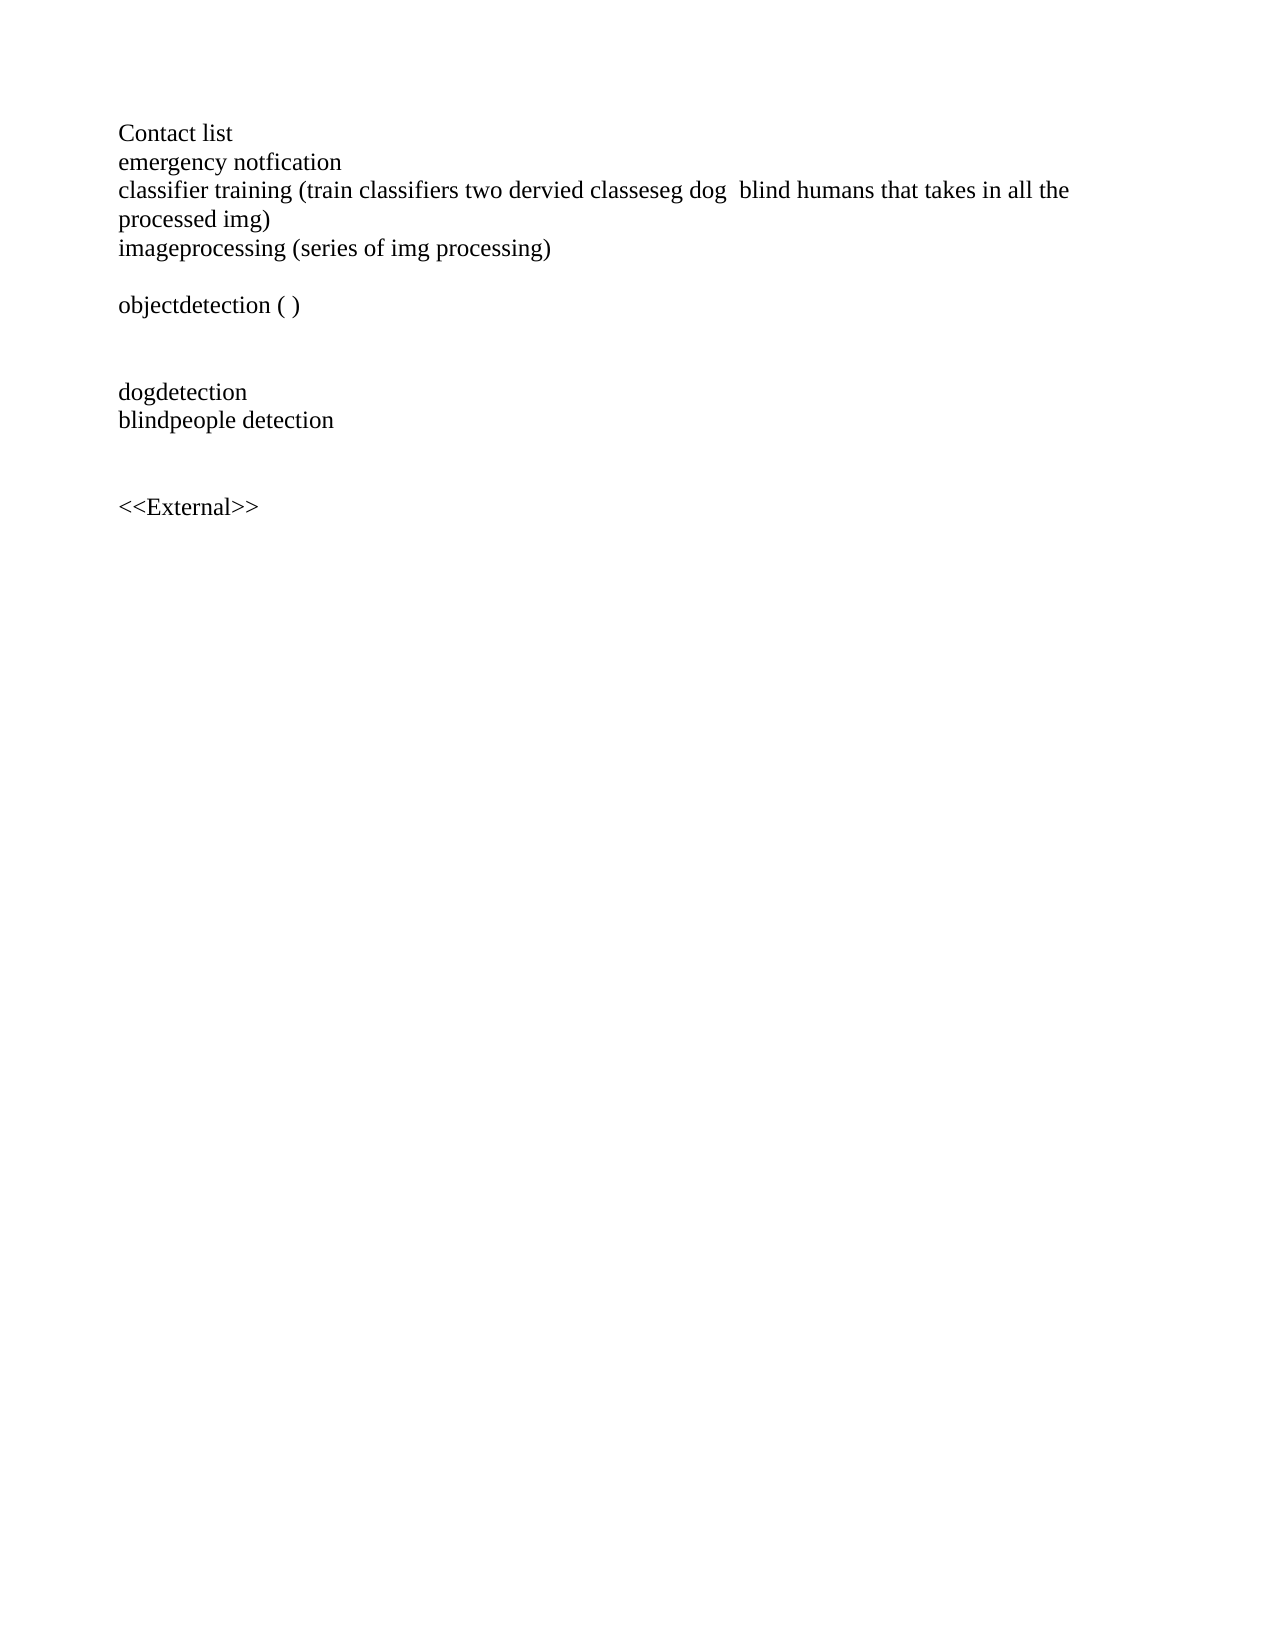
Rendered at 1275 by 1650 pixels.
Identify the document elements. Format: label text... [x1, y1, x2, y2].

text classifier training (train classifiers two dervied classeseg dog blind humans that takes in all the processed img) [118, 176, 1157, 233]
text Contact list [118, 118, 1157, 147]
text imageprocessing (series of img processing) [118, 233, 1157, 262]
text <<External>> [118, 492, 1157, 521]
text objectdetection ( ) [118, 291, 1157, 319]
text emergency notfication [118, 147, 1157, 176]
text blindpeople detection [118, 406, 1157, 434]
text dogdetection [118, 377, 1157, 406]
